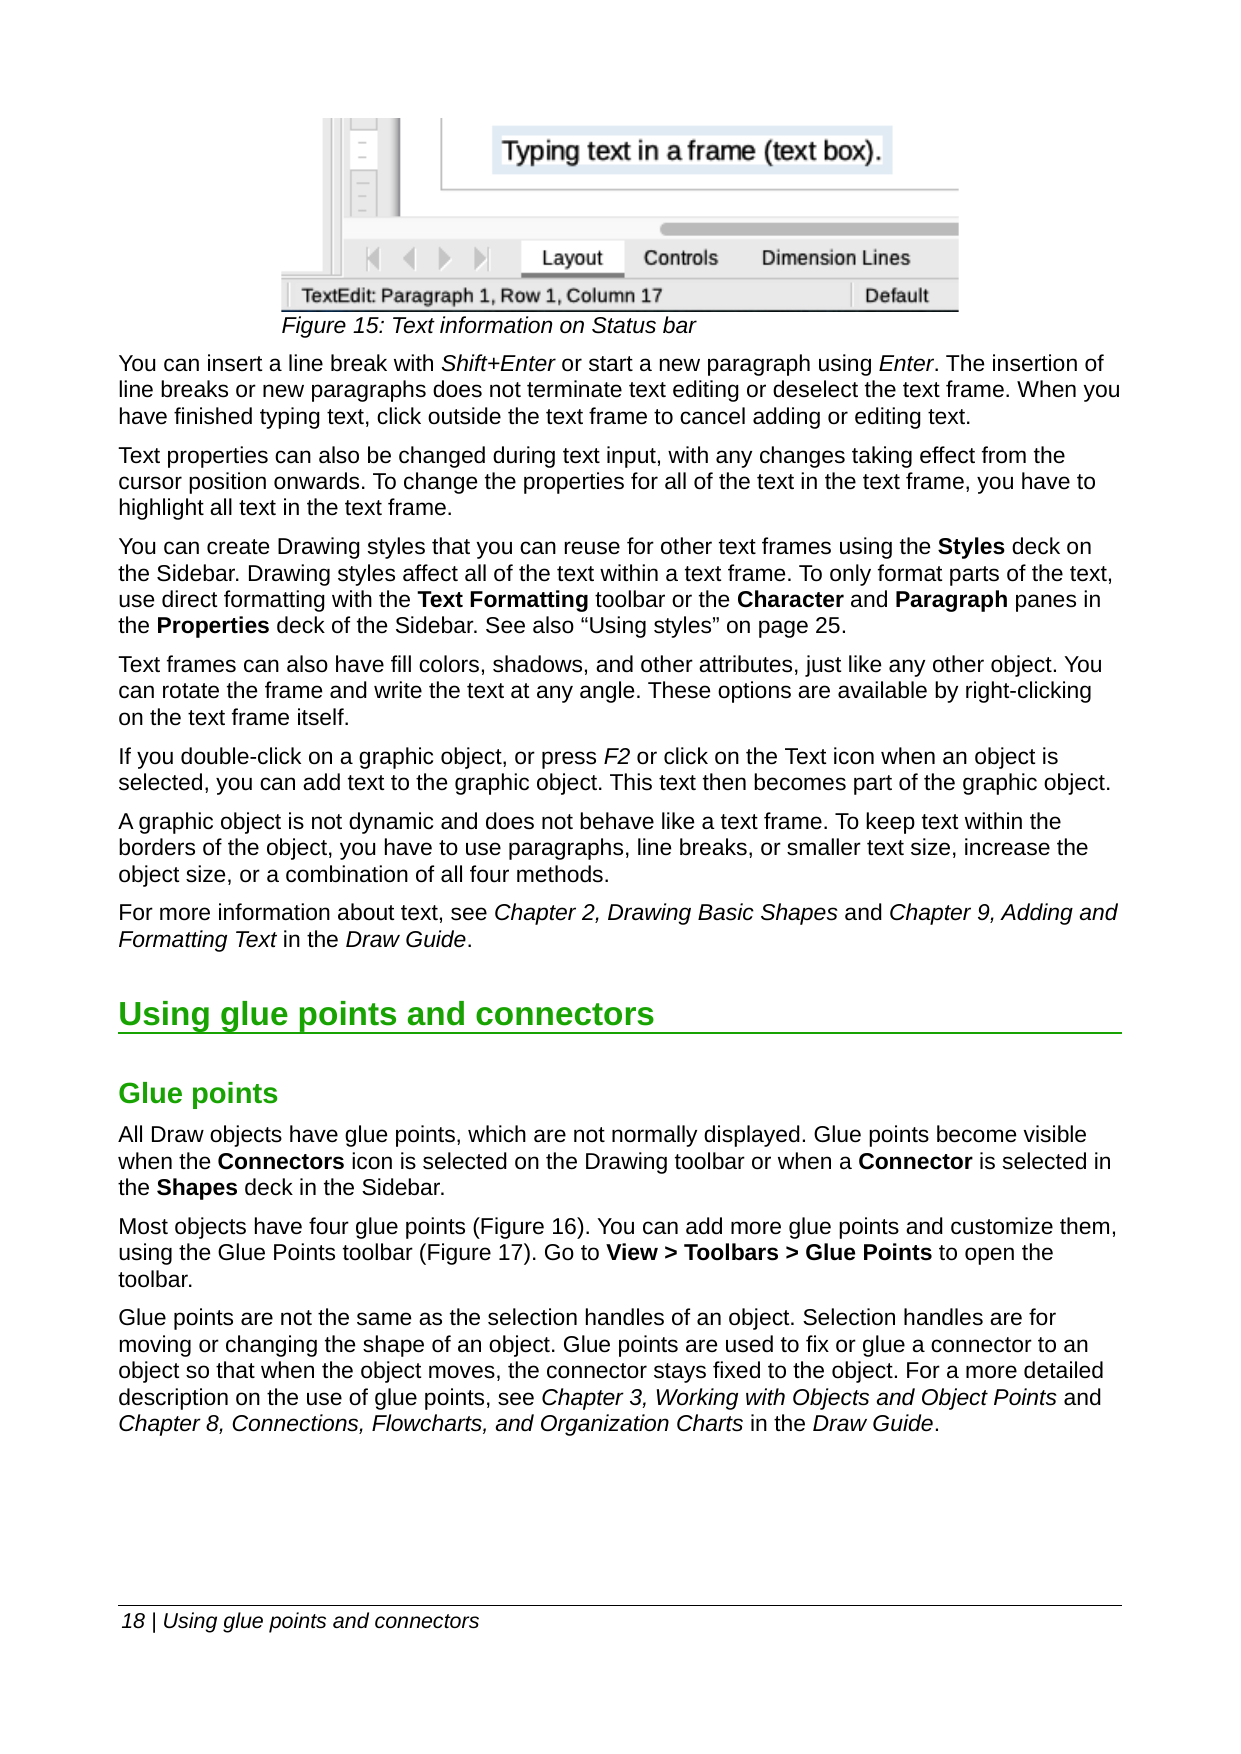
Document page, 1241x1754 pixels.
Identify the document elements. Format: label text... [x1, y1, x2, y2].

list You can insert a line break with Shift+Enter or start a new paragraph using Enter. The insertion of line breaks or new paragraphs does not terminate text editing or deselect the text frame. When you have finished typing text, click outside the text frame to cancel adding or editing text. [118, 350, 1122, 429]
picture [281, 118, 959, 312]
text Most objects have four glue points (Figure 16). You can add more glue points and customize them, using the Glue Points toolbar (Figure 17). Go to View > Toolbars > Glue Points to open the toolbar. [118, 1213, 1122, 1292]
text Text frames can also have fill colors, shadows, and other attributes, just like any other object. You can rotate the frame and write the text at any angle. These options are available by right-clicking on the text frame itself. [118, 651, 1122, 730]
list For more information about text, see Chapter 2, Drawing Basic Shapes and Chapter 9, Adding and Formatting Text in the Draw Guide. [118, 899, 1122, 952]
text Glue points are not the same as the selection handles of an object. Selection handles are for moving or changing the shape of an object. Glue points are used to fix or glue a connector to an object so that when the object moves, the connector stays fixed to the object. For a more detailed description on the use of glue points, see Chapter 3, Working with Objects and Object Points and Chapter 8, Connections, Flowcharts, and Organization Charts in the Draw Guide. [118, 1304, 1122, 1436]
subtitle Using glue points and connectors [118, 994, 1122, 1032]
list Figure 15: Text information on Status bar [281, 312, 959, 338]
text A graphic object is not dynamic and does not behave like a text frame. To keep text within the borders of the object, you have to use paragraphs, line breaks, or smaller text size, increase the object size, or a combination of all four methods. [118, 808, 1122, 887]
subtitle Glue points [118, 1076, 1122, 1109]
text All Draw objects have glue points, which are not normally displayed. Glue points become visible when the Connectors icon is selected on the Drawing toolbar or when a Connector is selected in the Shapes deck in the Sidebar. [118, 1121, 1122, 1200]
text You can create Drawing styles that you can reuse for other text frames using the Styles deck on the Sidebar. Drawing styles affect all of the text within a text frame. To only format parts of the text, use direct formatting with the Text Formatting toolbar or the Character and Paragraph panes in the Properties deck of the Sidebar. See also “Using styles” on page 25. [118, 533, 1122, 638]
list Text properties can also be changed during text input, with any changes taking effect from the cursor position onwards. To change the properties for all of the text in the text frame, you have to highlight all text in the text frame. [118, 442, 1122, 521]
text If you double-click on a graphic object, or press F2 or click on the Text icon when an object is selected, you can add text to the graphic object. This text then becomes part of the graphic object. [118, 743, 1122, 795]
